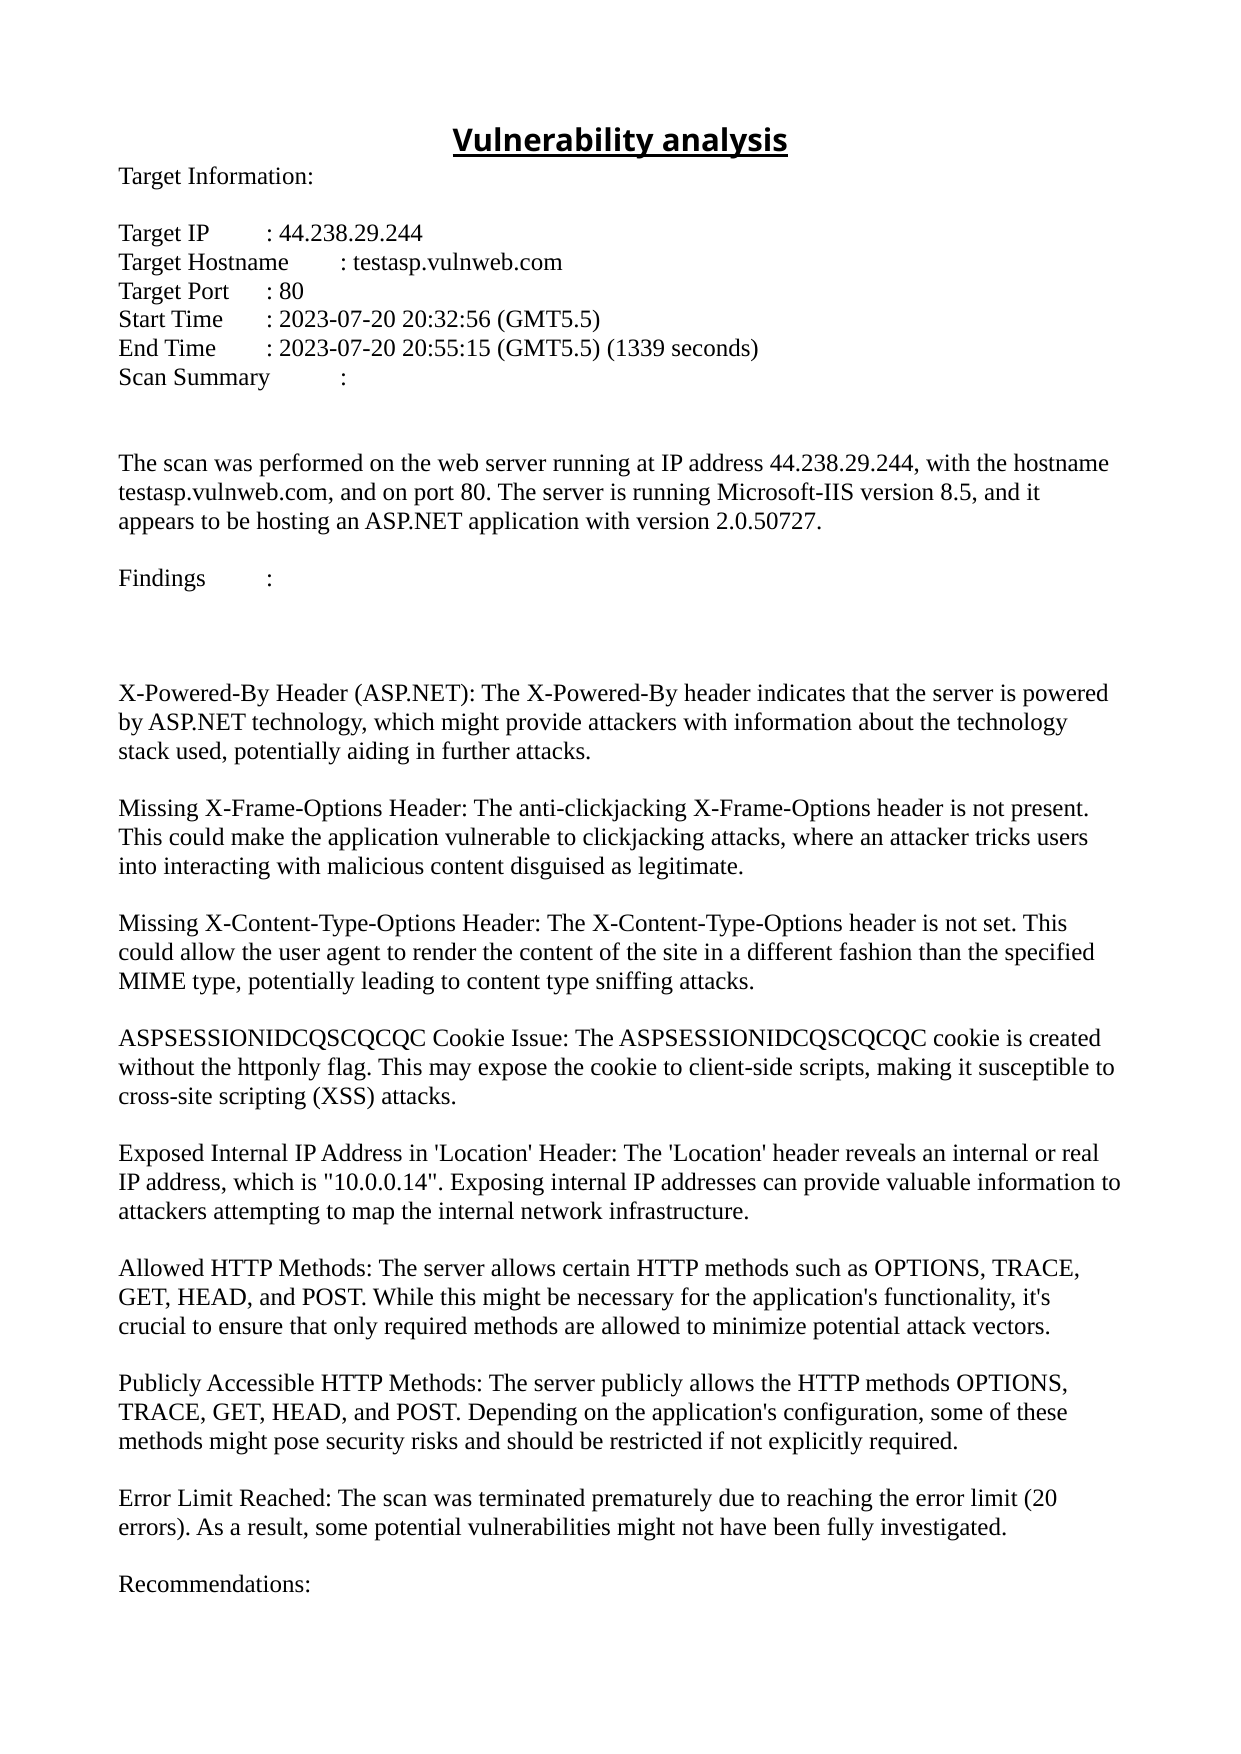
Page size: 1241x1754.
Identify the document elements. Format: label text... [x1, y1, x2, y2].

text Scan Summary : [118, 362, 1122, 391]
text End Time : 2023-07-20 20:55:15 (GMT5.5) (1339 seconds) [118, 333, 1122, 362]
text ASPSESSIONIDCQSCQCQC Cookie Issue: The ASPSESSIONIDCQSCQCQC cookie is created without the httponly flag. This may expose the cookie to client-side scripts, making it susceptible to cross-site scripting (XSS) attacks. [118, 1023, 1122, 1109]
text Error Limit Reached: The scan was terminated prematurely due to reaching the error limit (20 errors). As a result, some potential vulnerabilities might not have been fully investigated. [118, 1483, 1122, 1541]
text Target Information: [118, 161, 1122, 189]
text Missing X-Frame-Options Header: The anti-clickjacking X-Frame-Options header is not present. This could make the application vulnerable to clickjacking attacks, where an attacker tricks users into interacting with malicious content disguised as legitimate. [118, 793, 1122, 879]
text Missing X-Content-Type-Options Header: The X-Content-Type-Options header is not set. This could allow the user agent to render the content of the site in a different fashion than the specified MIME type, potentially leading to content type sniffing attacks. [118, 908, 1122, 994]
text Target Hostname : testasp.vulnweb.com [118, 247, 1122, 276]
text Publicly Accessible HTTP Methods: The server publicly allows the HTTP methods OPTIONS, TRACE, GET, HEAD, and POST. Depending on the application's configuration, some of these methods might pose security risks and should be restricted if not explicitly required. [118, 1368, 1122, 1454]
text X-Powered-By Header (ASP.NET): The X-Powered-By header indicates that the server is powered by ASP.NET technology, which might provide attackers with information about the technology stack used, potentially aiding in further attacks. [118, 678, 1122, 764]
text Recommendations: [118, 1569, 1122, 1598]
text Findings : [118, 563, 1122, 592]
text Allowed HTTP Methods: The server allows certain HTTP methods such as OPTIONS, TRACE, GET, HEAD, and POST. While this might be necessary for the application's functionality, it's crucial to ensure that only required methods are allowed to minimize potential attack vectors. [118, 1253, 1122, 1339]
text Vulnerability analysis [118, 118, 1122, 161]
text Exposed Internal IP Address in 'Location' Header: The 'Location' header reveals an internal or real IP address, which is "10.0.0.14". Exposing internal IP addresses can provide valuable information to attackers attempting to map the internal network infrastructure. [118, 1138, 1122, 1224]
text The scan was performed on the web server running at IP address 44.238.29.244, with the hostname testasp.vulnweb.com, and on port 80. The server is running Microsoft-IIS version 8.5, and it appears to be hosting an ASP.NET application with version 2.0.50727. [118, 448, 1122, 534]
text Start Time : 2023-07-20 20:32:56 (GMT5.5) [118, 304, 1122, 333]
text Target Port : 80 [118, 276, 1122, 304]
text Target IP : 44.238.29.244 [118, 218, 1122, 247]
